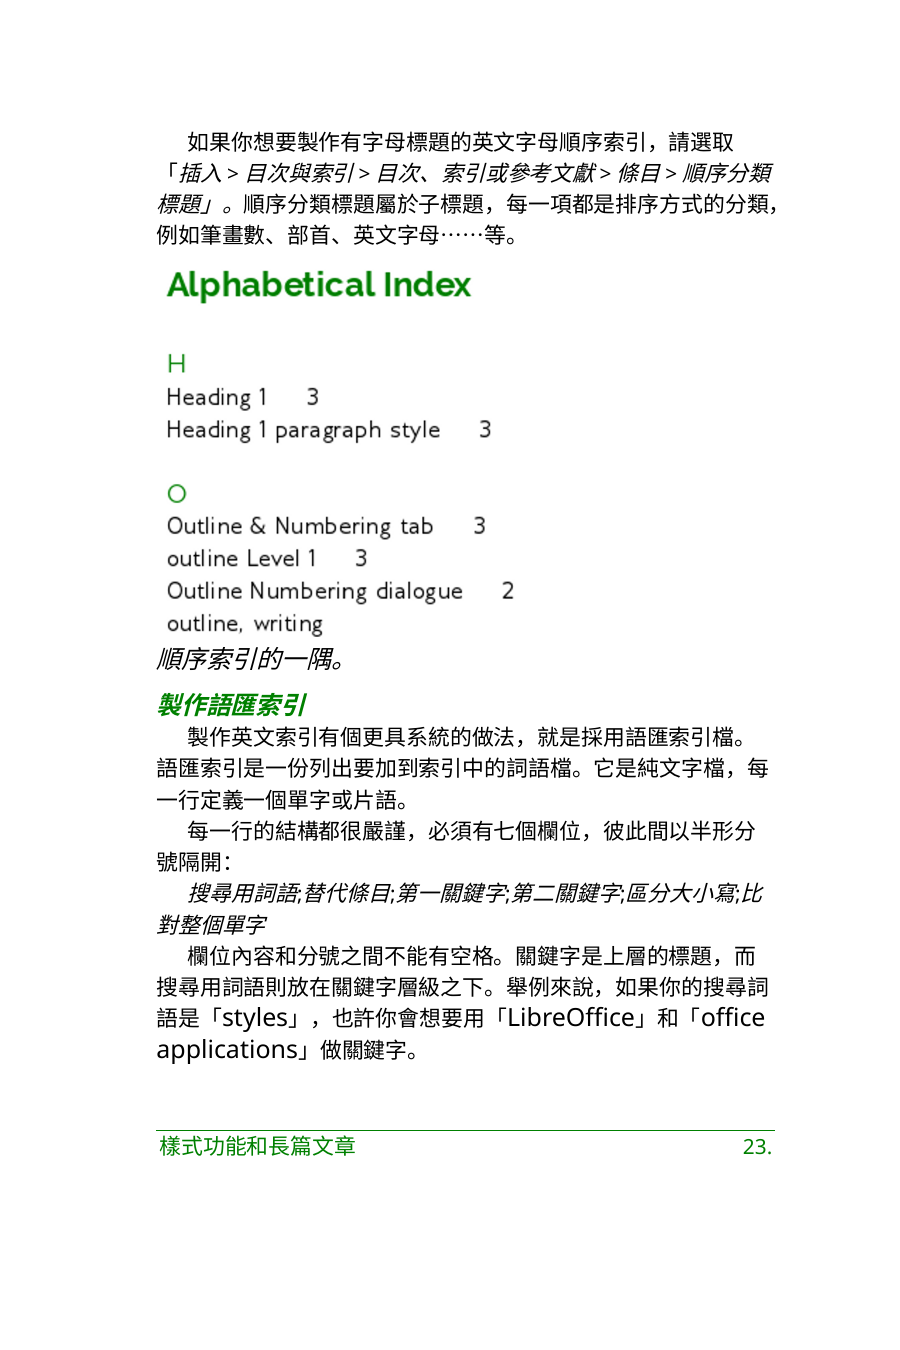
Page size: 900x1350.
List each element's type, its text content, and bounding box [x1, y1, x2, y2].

text 如果你想要製作有字母標題的英文字母順序索引，請選取「插入 > 目次與索引 > 目次、索引或參考文獻 > 條目 > 順序分類標題」。順序分類標題屬於子標題，每一項都是排序方式的分類，例如筆畫數、部首、英文字母……等。 [156, 125, 775, 250]
text 搜尋用詞語;替代條目;第一關鍵字;第二關鍵字;區分大小寫;比對整個單字 [156, 877, 775, 939]
subtitle 製作語匯索引 [156, 689, 775, 721]
text 製作英文索引有個更具系統的做法，就是採用語匯索引檔。語匯索引是一份列出要加到索引中的詞語檔。它是純文字檔，每一行定義一個單字或片語。 [156, 721, 775, 814]
table_cell 順序索引的一隅。 [156, 639, 775, 674]
picture [156, 265, 525, 637]
text 每一行的結構都很嚴謹，必須有七個欄位，彼此間以半形分號隔開： [156, 814, 775, 877]
table_header [156, 266, 775, 639]
text 欄位內容和分號之間不能有空格。關鍵字是上層的標題，而搜尋用詞語則放在關鍵字層級之下。舉例來說，如果你的搜尋詞語是「styles」，也許你會想要用「LibreOffice」和「office applications」做關鍵字。 [156, 939, 775, 1064]
